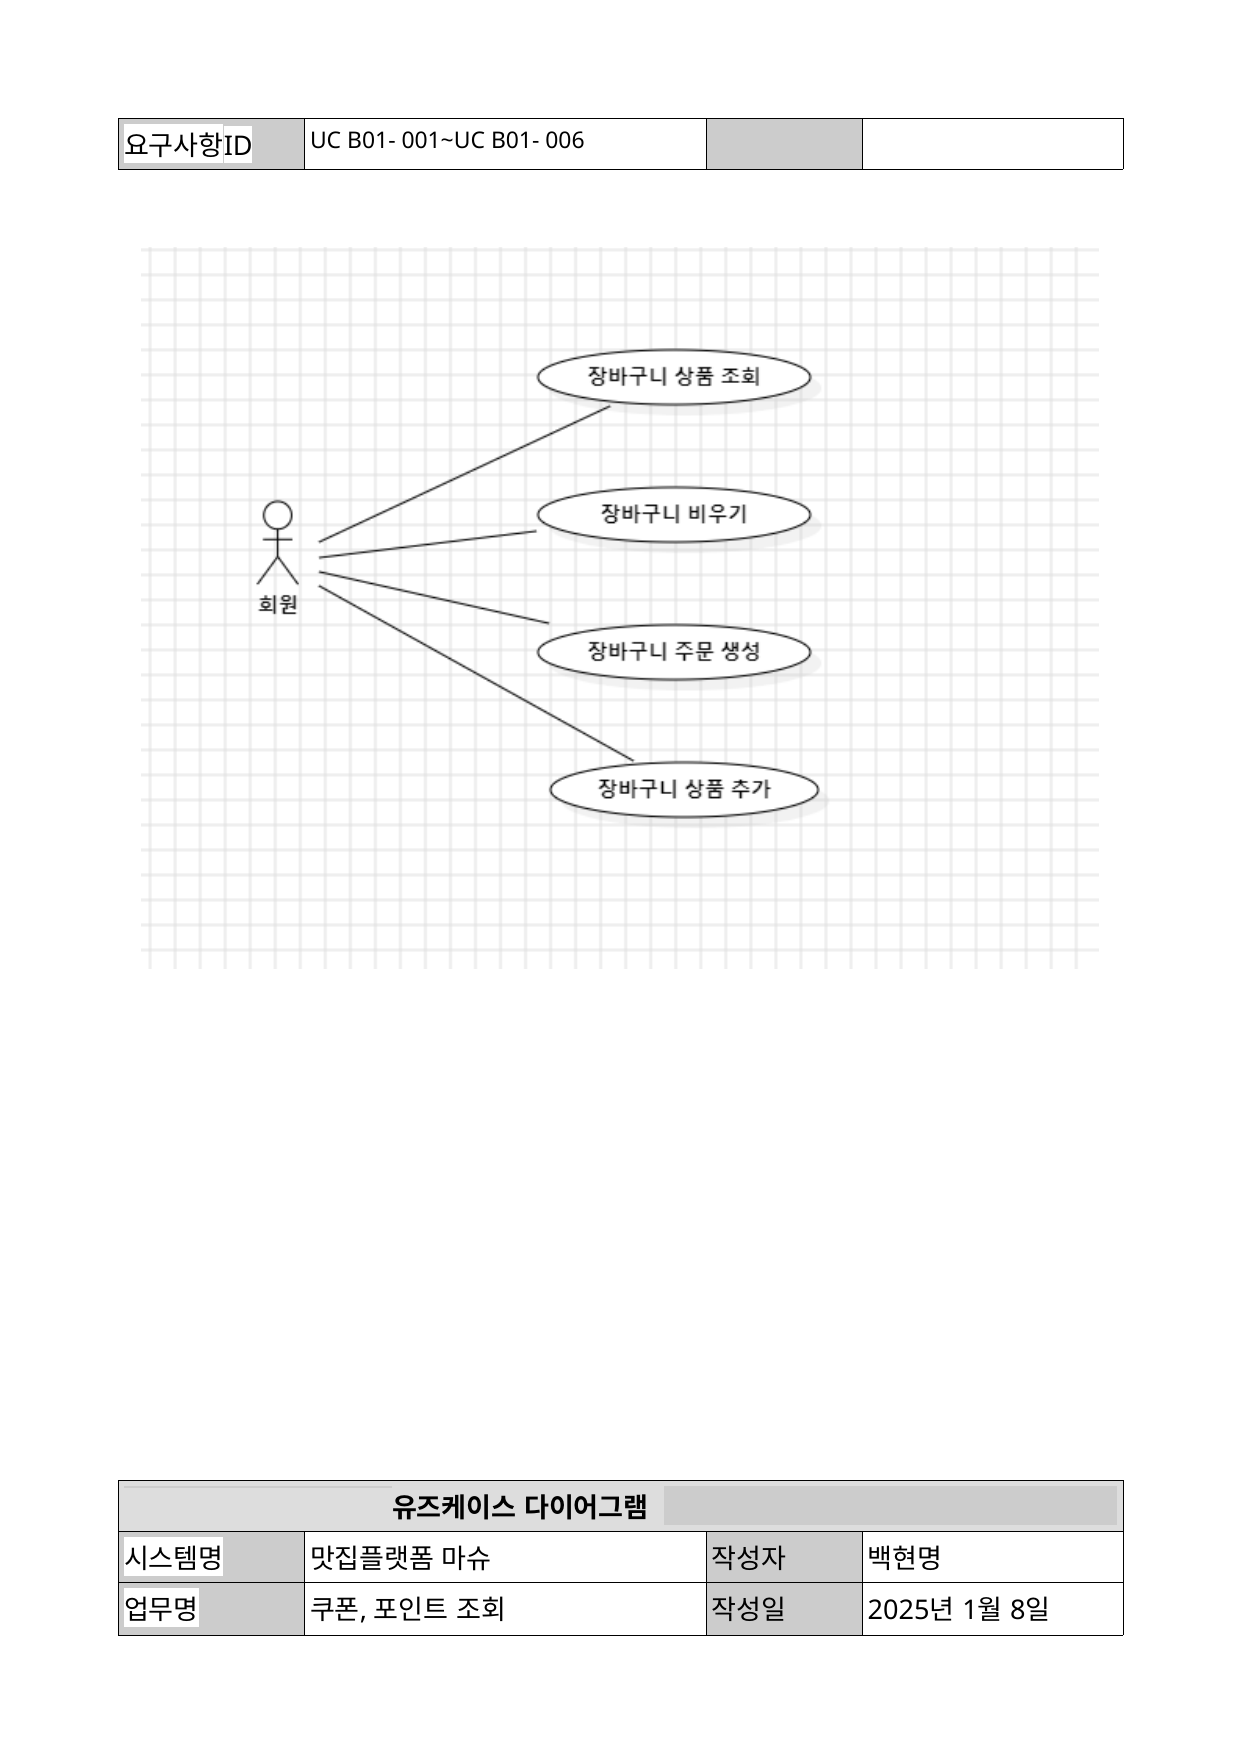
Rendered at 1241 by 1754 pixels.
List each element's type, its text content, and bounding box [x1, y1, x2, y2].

table_cell [707, 119, 862, 169]
table_cell UC B01- 001~UC B01- 006 [305, 119, 706, 169]
picture [141, 247, 1099, 969]
table_cell 백현명 [863, 1532, 1123, 1582]
table_cell 쿠폰, 포인트 조회 [305, 1583, 706, 1635]
table_cell [863, 119, 1123, 169]
table_cell 작성자 [707, 1532, 862, 1582]
table_cell 요구사항ID [119, 119, 304, 169]
table_header 유즈케이스 다이어그램 [119, 1481, 1123, 1531]
table_cell 맛집플랫폼 마슈 [305, 1532, 706, 1582]
table_cell 시스템명 [119, 1532, 304, 1582]
table_cell 업무명 [119, 1583, 304, 1635]
table_cell 2025년 1월 8일 [863, 1583, 1123, 1635]
table_cell 작성일 [707, 1583, 862, 1635]
